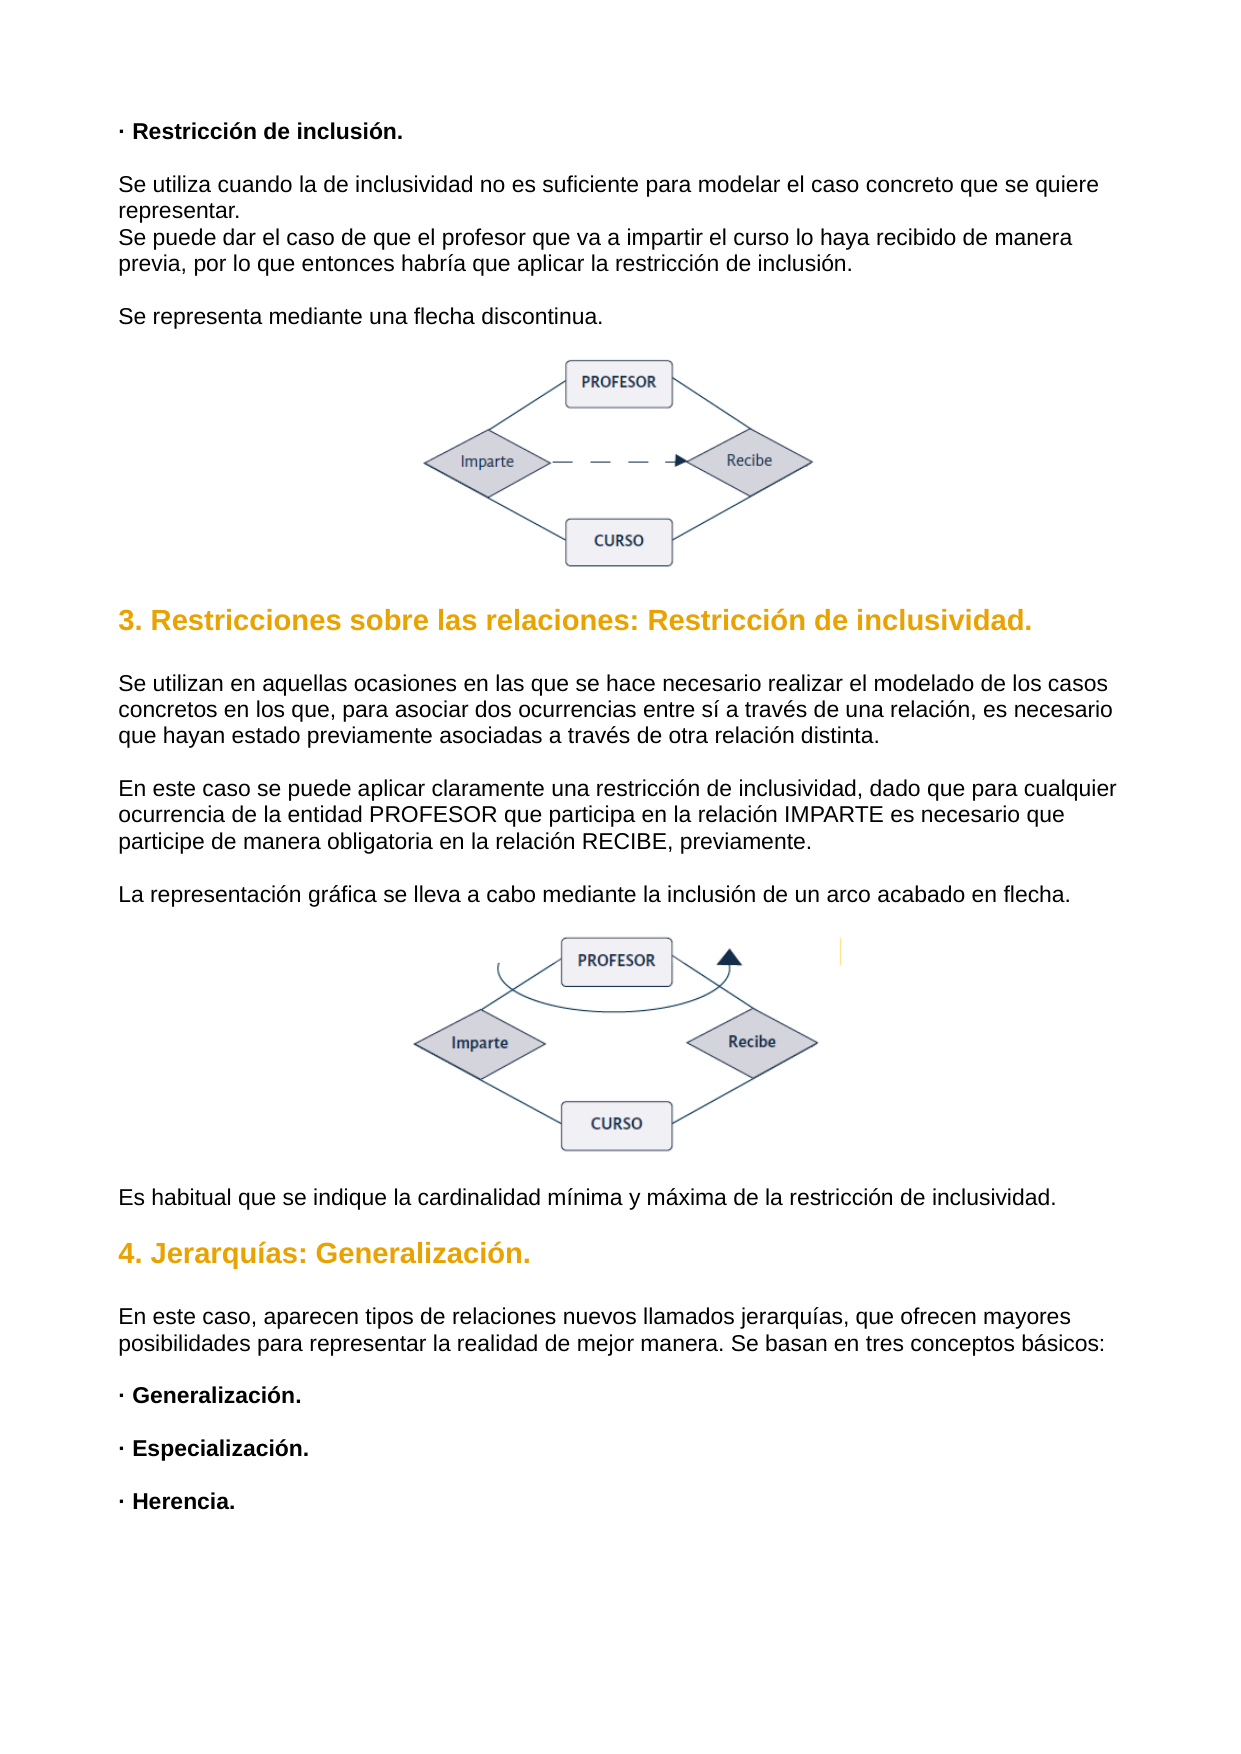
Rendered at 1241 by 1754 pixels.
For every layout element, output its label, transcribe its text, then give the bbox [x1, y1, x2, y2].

text · Generalización. [118, 1382, 1122, 1409]
picture [399, 918, 842, 1158]
text 3. Restricciones sobre las relaciones: Restricción de inclusividad. [118, 603, 1122, 636]
text Se puede dar el caso de que el profesor que va a impartir el curso lo haya recibido de manera previa, por lo que entonces habría que aplicar la restricción de inclusión. [118, 223, 1122, 276]
text · Herencia. [118, 1488, 1122, 1514]
text Se utilizan en aquellas ocasiones en las que se hace necesario realizar el modelado de los casos concretos en los que, para asociar dos ocurrencias entre sí a través de una relación, es necesario que hayan estado previamente asociadas a través de otra relación distinta. [118, 670, 1122, 749]
text · Restricción de inclusión. [118, 118, 1122, 144]
text Es habitual que se indique la cardinalidad mínima y máxima de la restricción de inclusividad. [118, 1183, 1122, 1210]
text Se utiliza cuando la de inclusividad no es suficiente para modelar el caso concreto que se quiere representar. [118, 171, 1122, 223]
text La representación gráfica se lleva a cabo mediante la inclusión de un arco acabado en flecha. [118, 881, 1122, 907]
text 4. Jerarquías: Generalización. [118, 1236, 1122, 1270]
text Se representa mediante una flecha discontinua. [118, 303, 1122, 329]
text En este caso, aparecen tipos de relaciones nuevos llamados jerarquías, que ofrecen mayores posibilidades para representar la realidad de mejor manera. Se basan en tres conceptos básicos: [118, 1303, 1122, 1356]
picture [399, 343, 841, 577]
text En este caso se puede aplicar claramente una restricción de inclusividad, dado que para cualquier ocurrencia de la entidad PROFESOR que participa en la relación IMPARTE es necesario que participe de manera obligatoria en la relación RECIBE, previamente. [118, 775, 1122, 854]
text · Especialización. [118, 1435, 1122, 1461]
